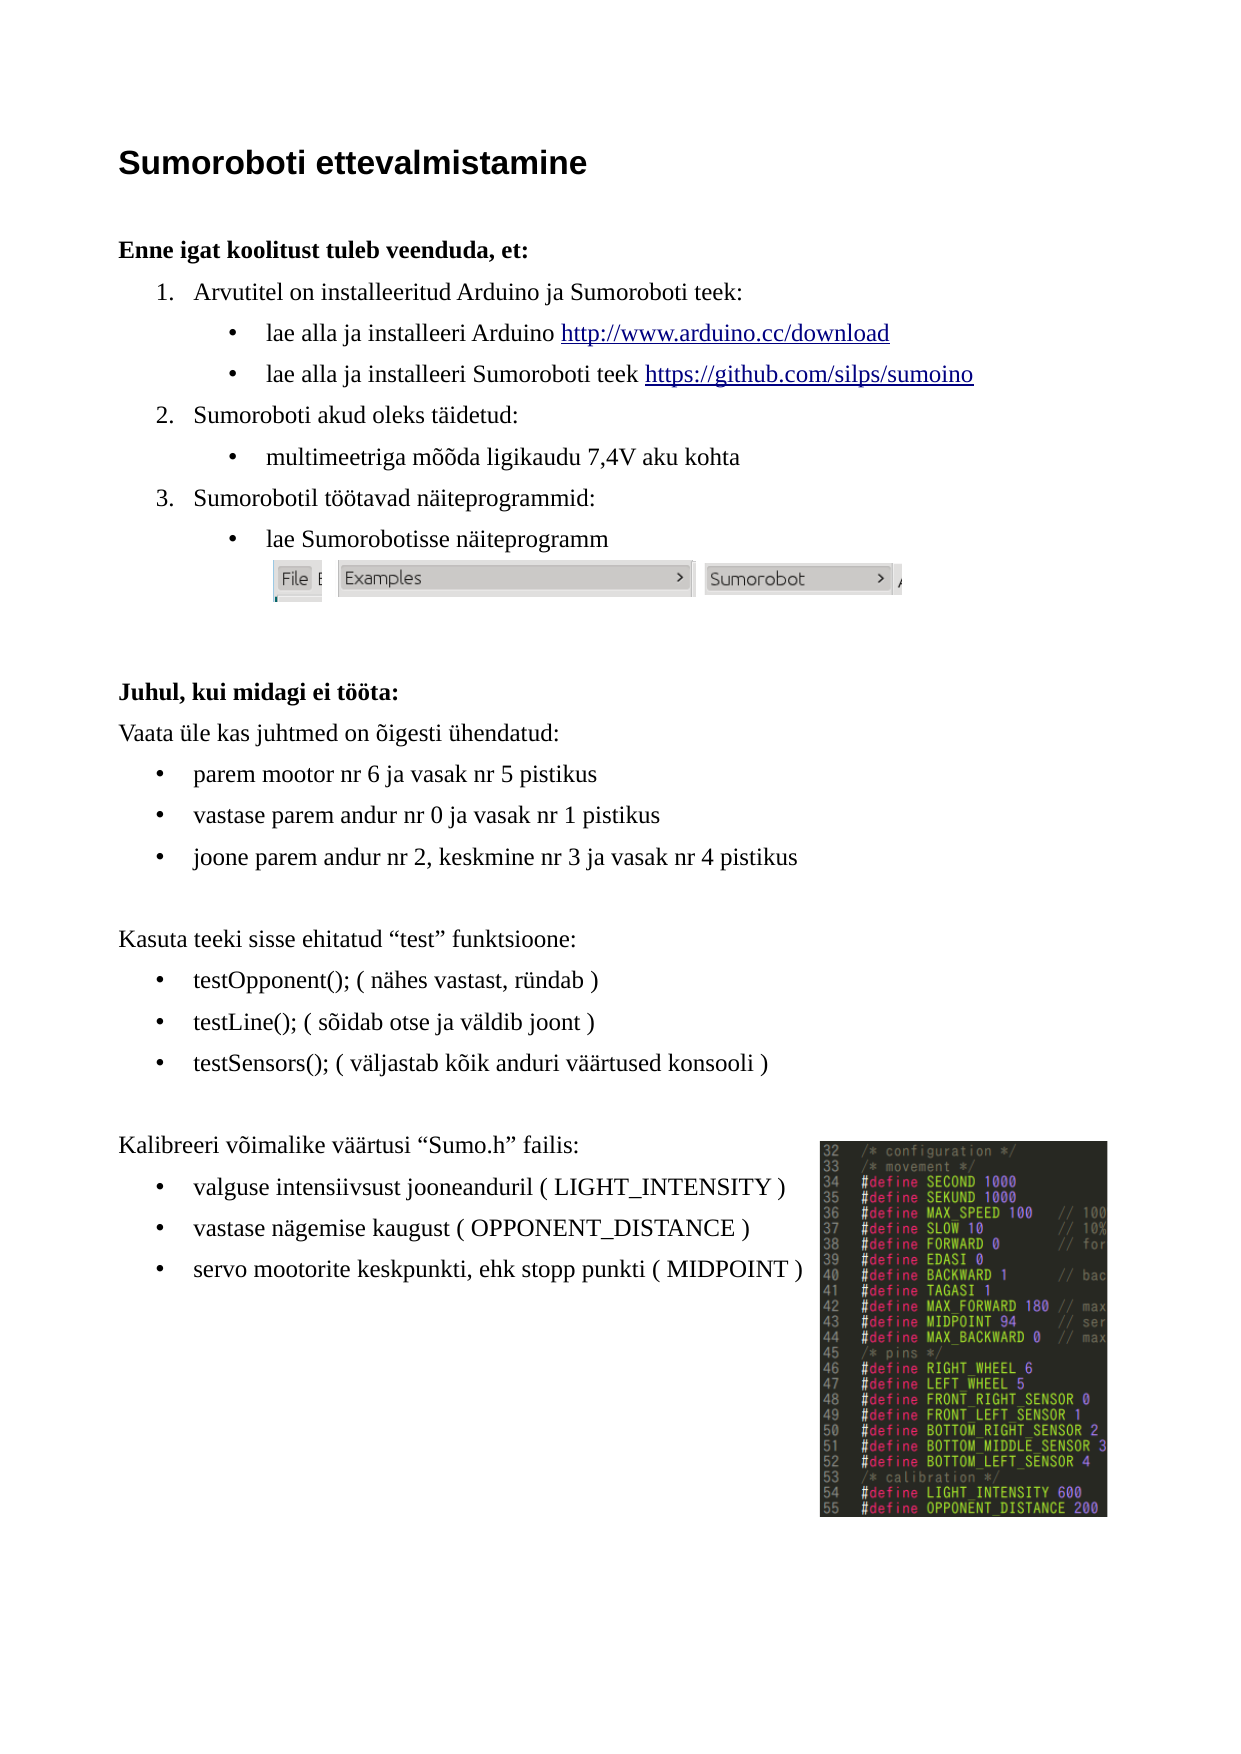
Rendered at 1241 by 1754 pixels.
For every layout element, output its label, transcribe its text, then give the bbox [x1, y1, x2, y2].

list testLine(); ( sõidab otse ja väldib joont ) [156, 1007, 1122, 1036]
list servo mootorite keskpunkti, ehk stopp punkti ( MIDPOINT ) [156, 1254, 819, 1283]
list vastase parem andur nr 0 ja vasak nr 1 pistikus [156, 801, 1122, 829]
list Sumoroboti akud oleks täidetud: [156, 401, 1122, 429]
list testSensors(); ( väljastab kõik anduri väärtused konsooli ) [156, 1048, 1122, 1077]
text Vaata üle kas juhtmed on õigesti ühendatud: [118, 718, 1122, 747]
list Sumorobotil töötavad näiteprogrammid: [156, 483, 1122, 512]
text Kalibreeri võimalike väärtusi “Sumo.h” failis: [118, 1131, 1122, 1159]
list parem mootor nr 6 ja vasak nr 5 pistikus [156, 759, 1122, 788]
list vastase nägemise kaugust ( OPPONENT_DISTANCE ) [156, 1213, 819, 1242]
subtitle Sumoroboti ettevalmistamine [118, 143, 1122, 182]
list Arvutitel on installeeritud Arduino ja Sumoroboti teek: [156, 277, 1122, 306]
text Juhul, kui midagi ei tööta: [118, 648, 1122, 706]
picture [273, 560, 322, 602]
text Enne igat koolitust tuleb veenduda, et: [118, 236, 1122, 264]
picture [704, 563, 902, 595]
list valguse intensiivsust jooneanduril ( LIGHT_INTENSITY ) [156, 1172, 819, 1201]
list lae alla ja installeeri Sumoroboti teek https://github.com/silps/sumoino [228, 359, 1122, 388]
picture [335, 560, 696, 597]
list joone parem andur nr 2, keskmine nr 3 ja vasak nr 4 pistikus [156, 842, 1122, 871]
list multimeetriga mõõda ligikaudu 7,4V aku kohta [228, 442, 1122, 471]
list lae Sumorobotisse näiteprogramm [228, 524, 1122, 553]
list testOpponent(); ( nähes vastast, ründab ) [156, 966, 1122, 994]
text Kasuta teeki sisse ehitatud “test” funktsioone: [118, 924, 1122, 953]
picture [819, 1141, 1108, 1517]
list lae alla ja installeeri Arduino http://www.arduino.cc/download [228, 318, 1122, 347]
